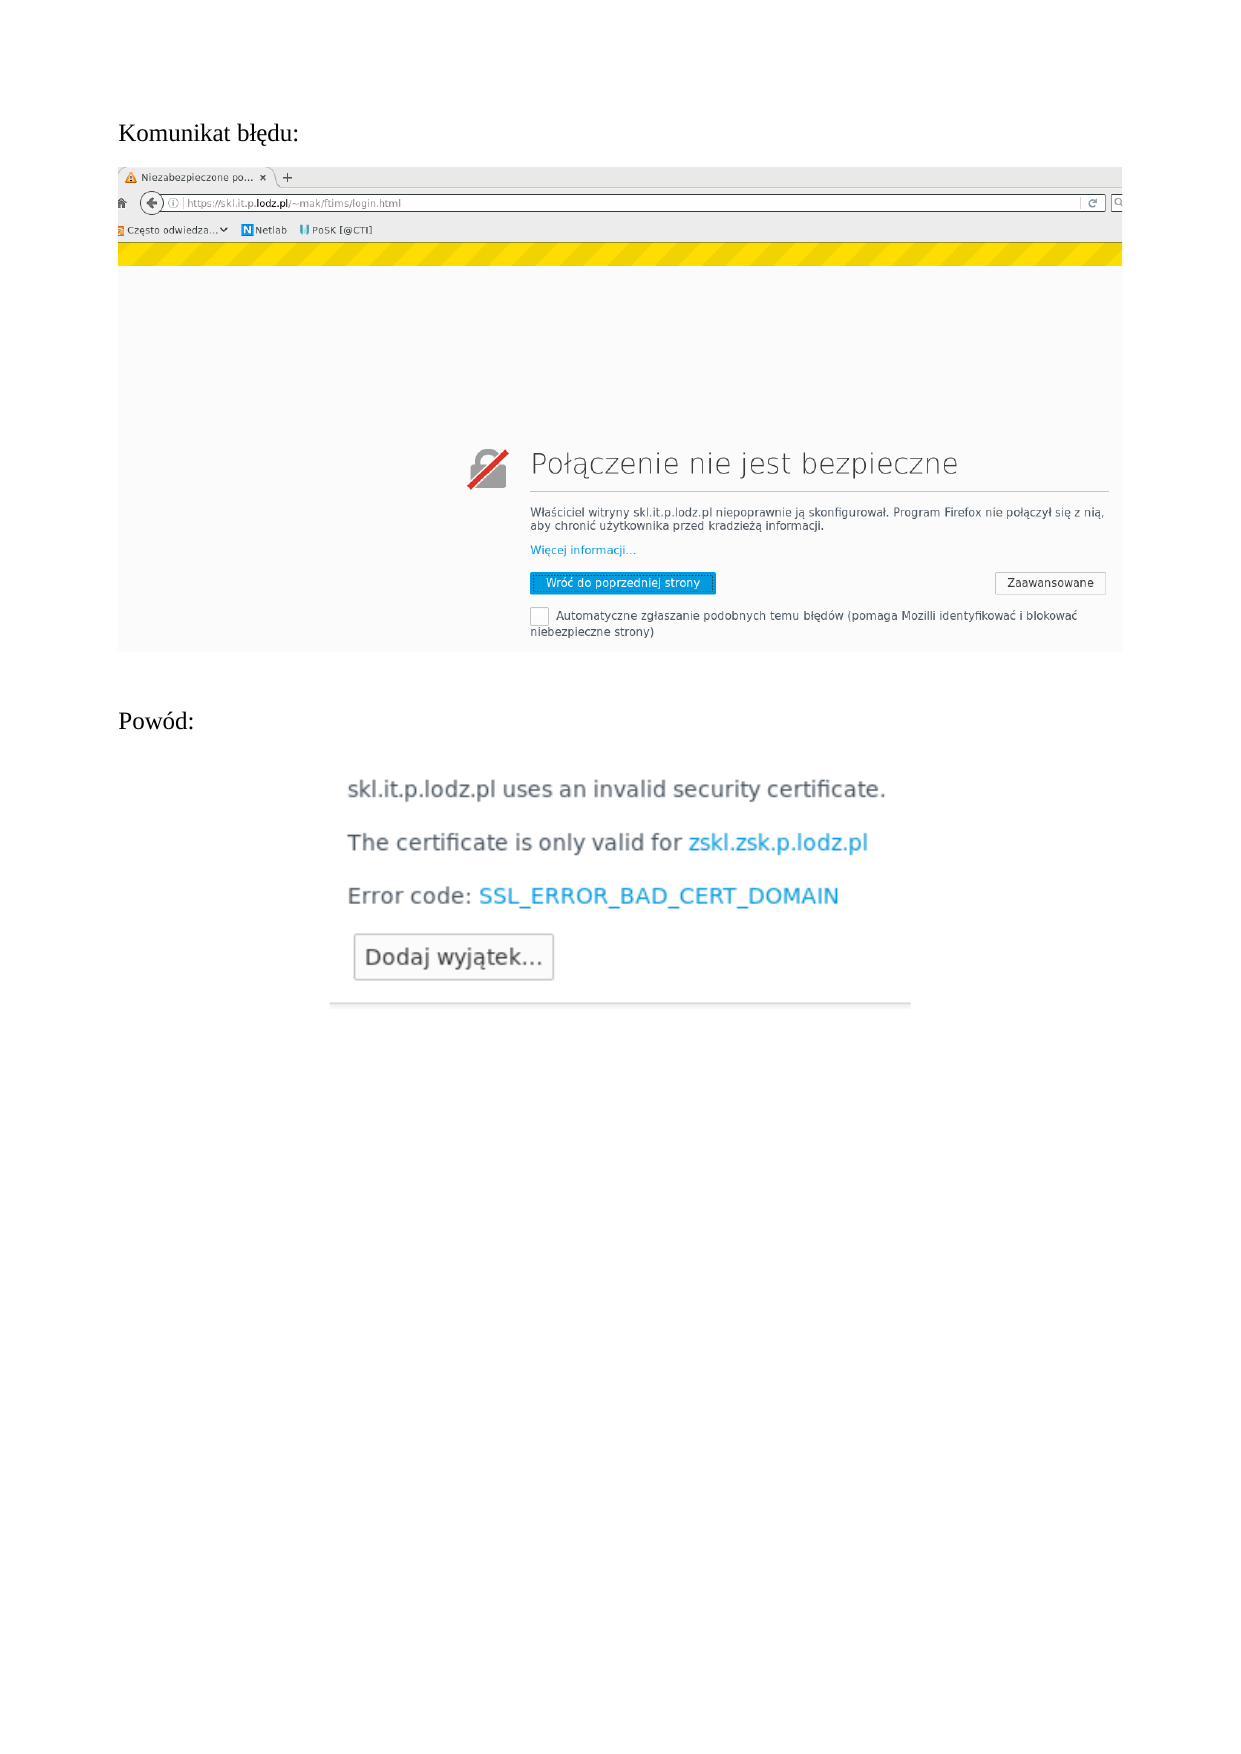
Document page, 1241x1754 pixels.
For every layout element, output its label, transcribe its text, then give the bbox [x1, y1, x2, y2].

text Komunikat błędu: [118, 118, 1122, 147]
picture [118, 167, 1123, 652]
picture [329, 755, 911, 1009]
text Powód: [118, 706, 1122, 735]
